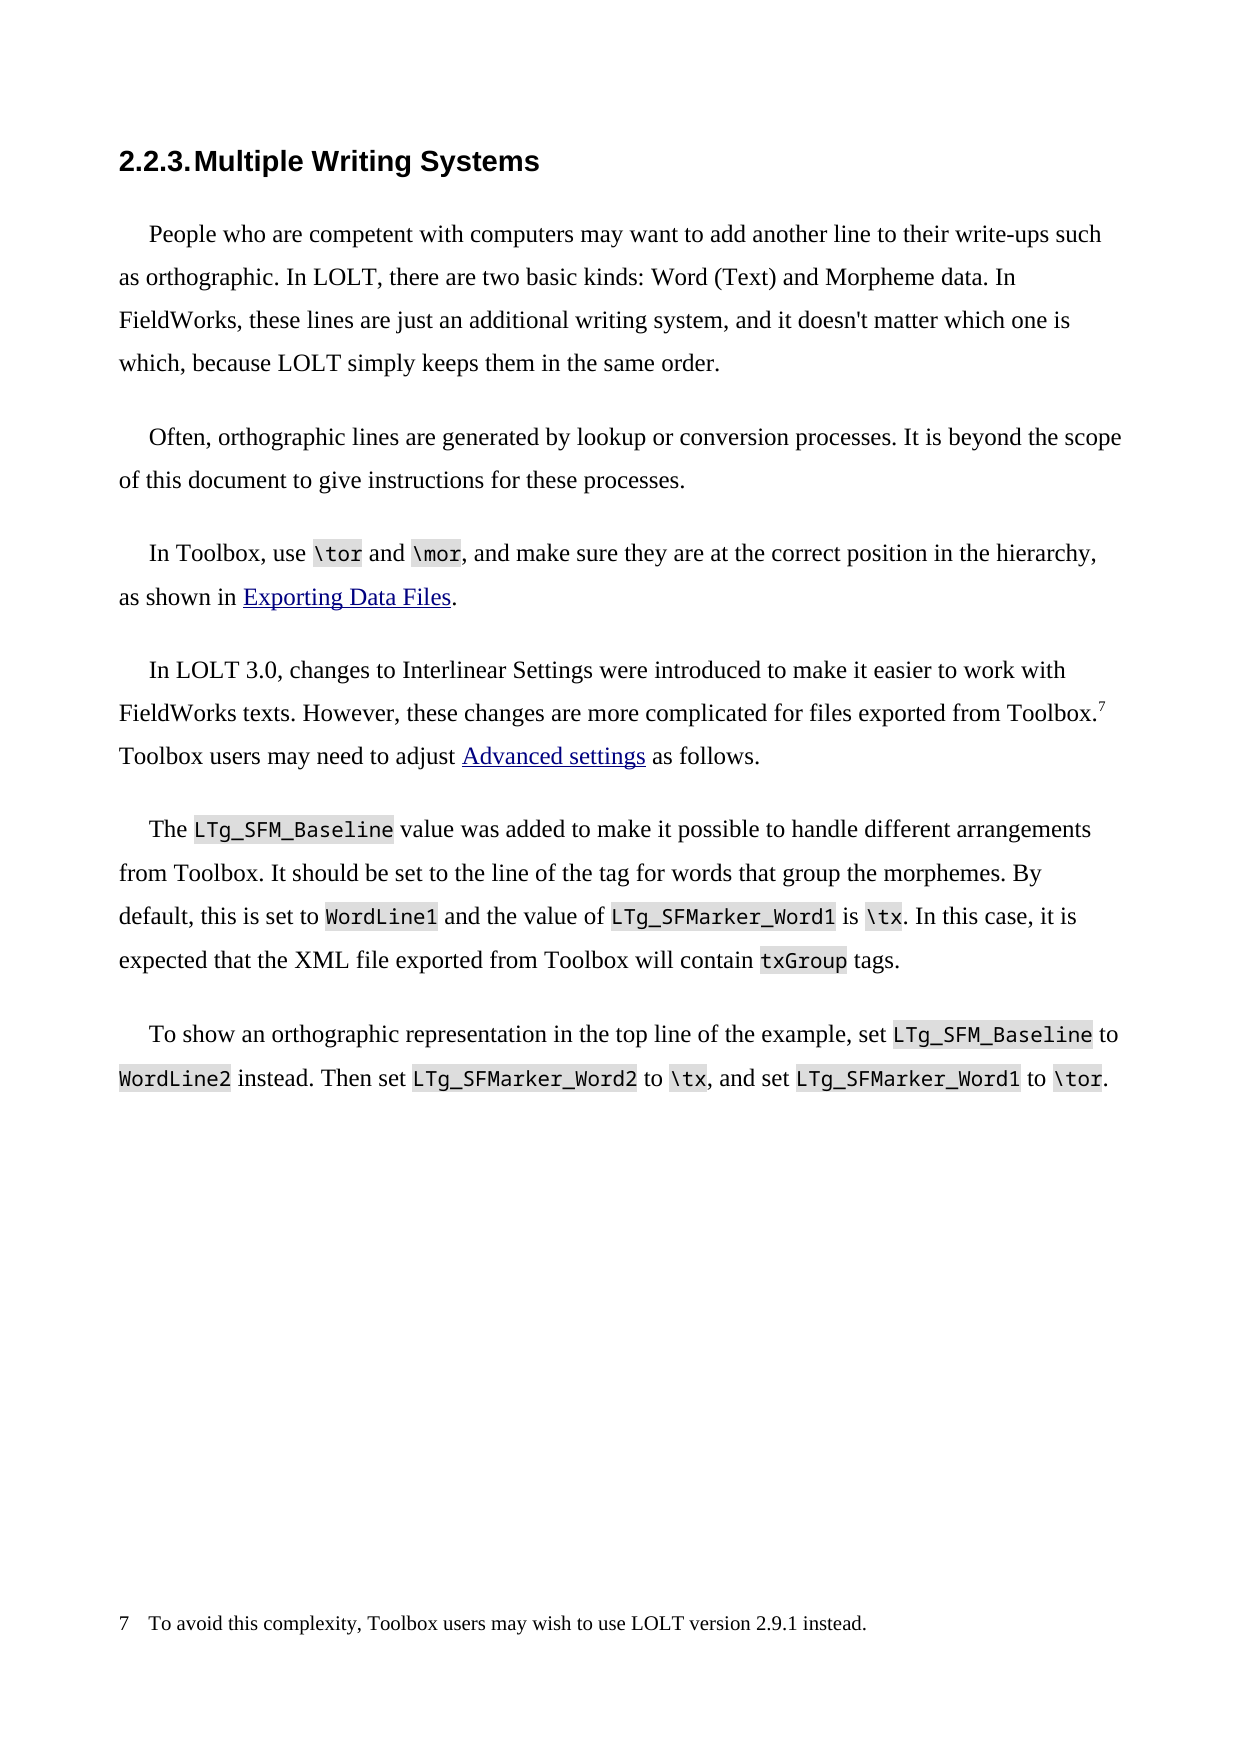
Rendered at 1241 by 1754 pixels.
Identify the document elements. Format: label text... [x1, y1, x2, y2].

text To avoid this complexity, Toolbox users may wish to use LOLT version 2.9.1 instead. [118, 1611, 1122, 1635]
text Often, orthographic lines are generated by lookup or conversion processes. It is beyond the scope of this document to give instructions for these processes. [118, 422, 1122, 493]
text In Toolbox, use \tor and \mor, and make sure they are at the correct position in the hierarchy, as shown in Exporting Data Files. [118, 538, 1122, 610]
text The LTg_SFM_Baseline value was added to make it possible to handle different arrangements from Toolbox. It should be set to the line of the tag for words that group the morphemes. By default, this is set to WordLine1 and the value of LTg_SFMarker_Word1 is \tx. In this case, it is expected that the XML file exported from Toolbox will contain txGroup tags. [118, 814, 1122, 974]
text People who are competent with computers may want to add another line to their write-ups such as orthographic. In LOLT, there are two basic kinds: Word (Text) and Morpheme data. In FieldWorks, these lines are just an additional writing system, and it doesn't matter which one is which, because LOLT simply keeps them in the same order. [118, 219, 1122, 377]
text In LOLT 3.0, changes to Interlinear Settings were introduced to make it easier to work with FieldWorks texts. However, these changes are more complicated for files exported from Toolbox. Toolbox users may need to adjust Advanced settings as follows. [118, 655, 1122, 770]
text To show an orthographic representation in the top line of the example, set LTg_SFM_Baseline to WordLine2 instead. Then set LTg_SFMarker_Word2 to \tx, and set LTg_SFMarker_Word1 to \tor. [118, 1019, 1122, 1092]
subtitle Multiple Writing Systems [118, 143, 1122, 177]
